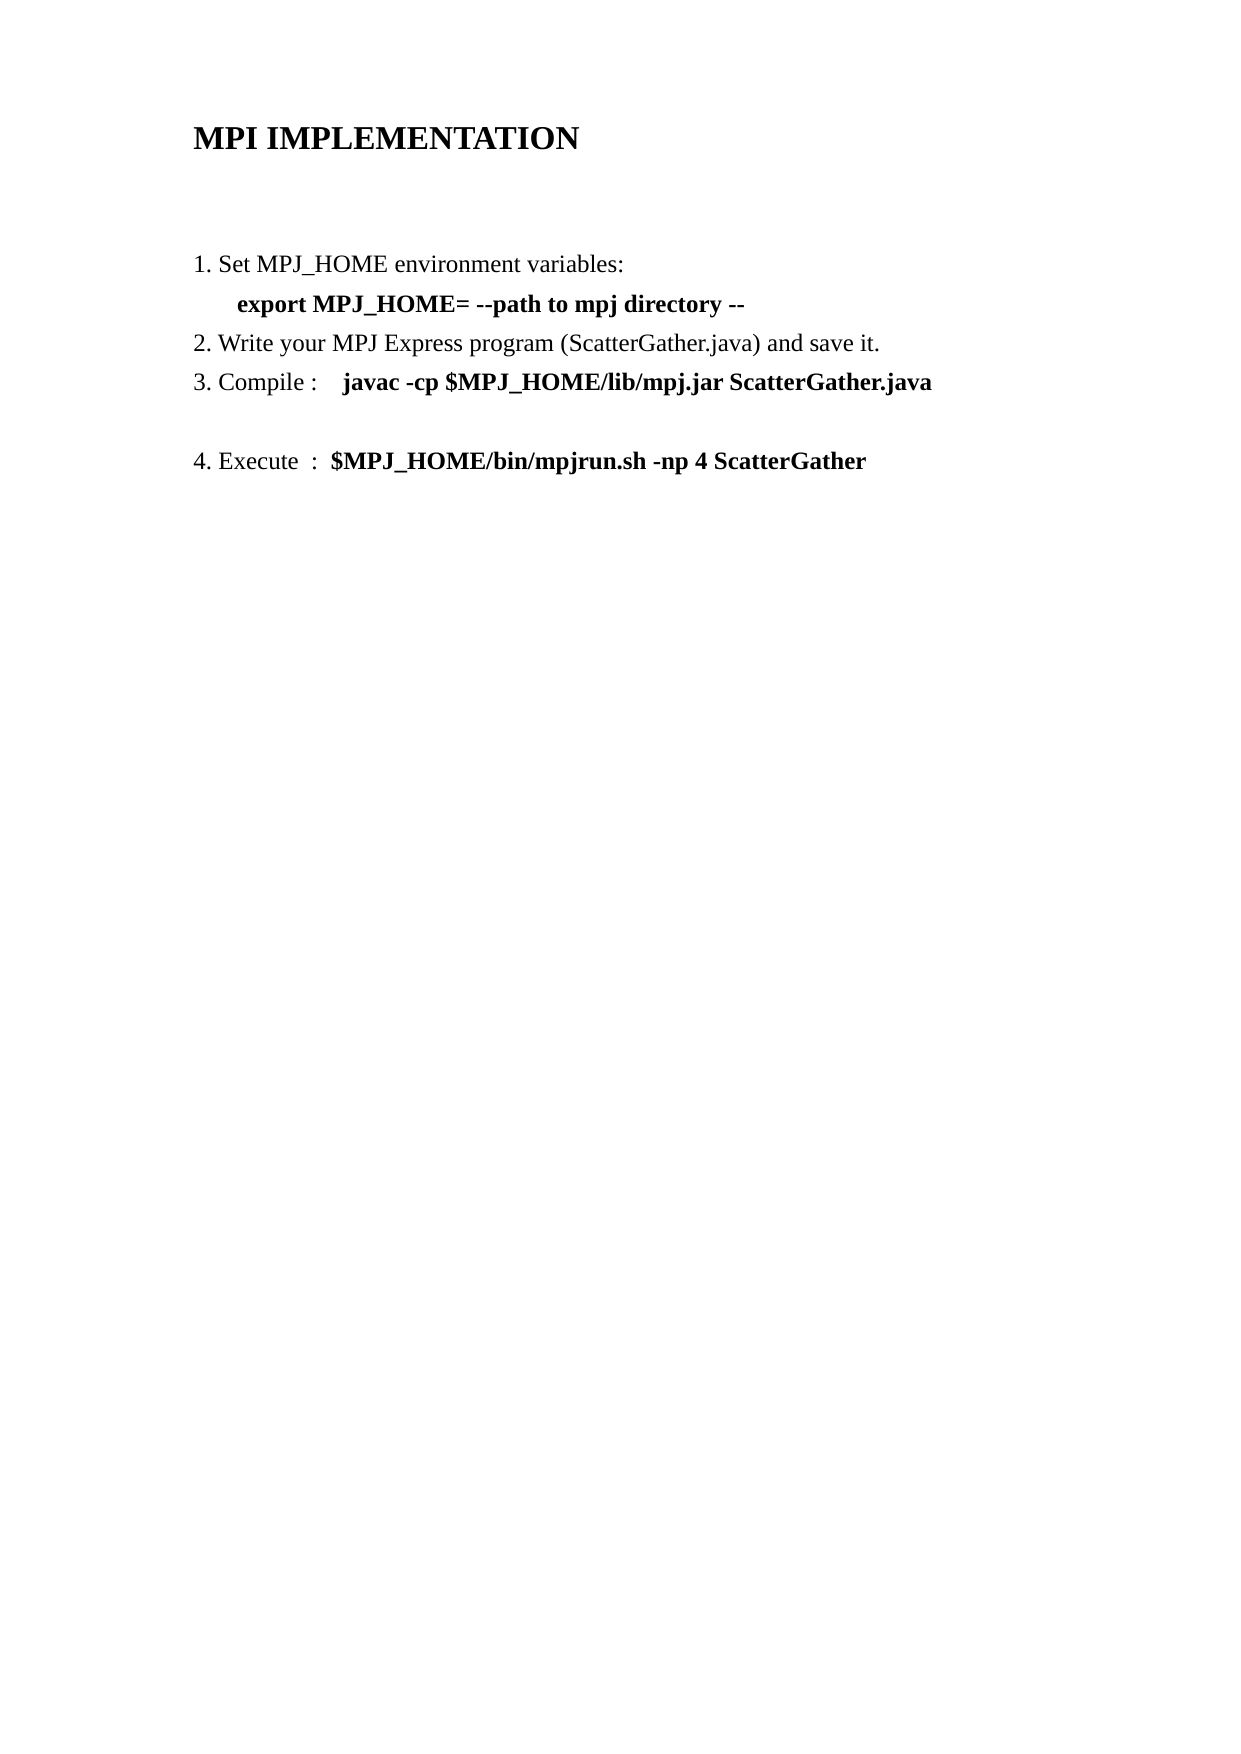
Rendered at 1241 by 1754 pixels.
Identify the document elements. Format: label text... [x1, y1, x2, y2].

text export MPJ_HOME= --path to mpj directory -- [193, 289, 1122, 317]
text 4. Execute : $MPJ_HOME/bin/mpjrun.sh -np 4 ScatterGather [193, 446, 1122, 475]
text 1. Set MPJ_HOME environment variables: [193, 249, 1122, 278]
text 2. Write your MPJ Express program (ScatterGather.java) and save it. [193, 328, 1122, 357]
text 3. Compile : javac -cp $MPJ_HOME/lib/mpj.jar ScatterGather.java [193, 367, 1122, 396]
text MPI IMPLEMENTATION [193, 118, 1122, 156]
